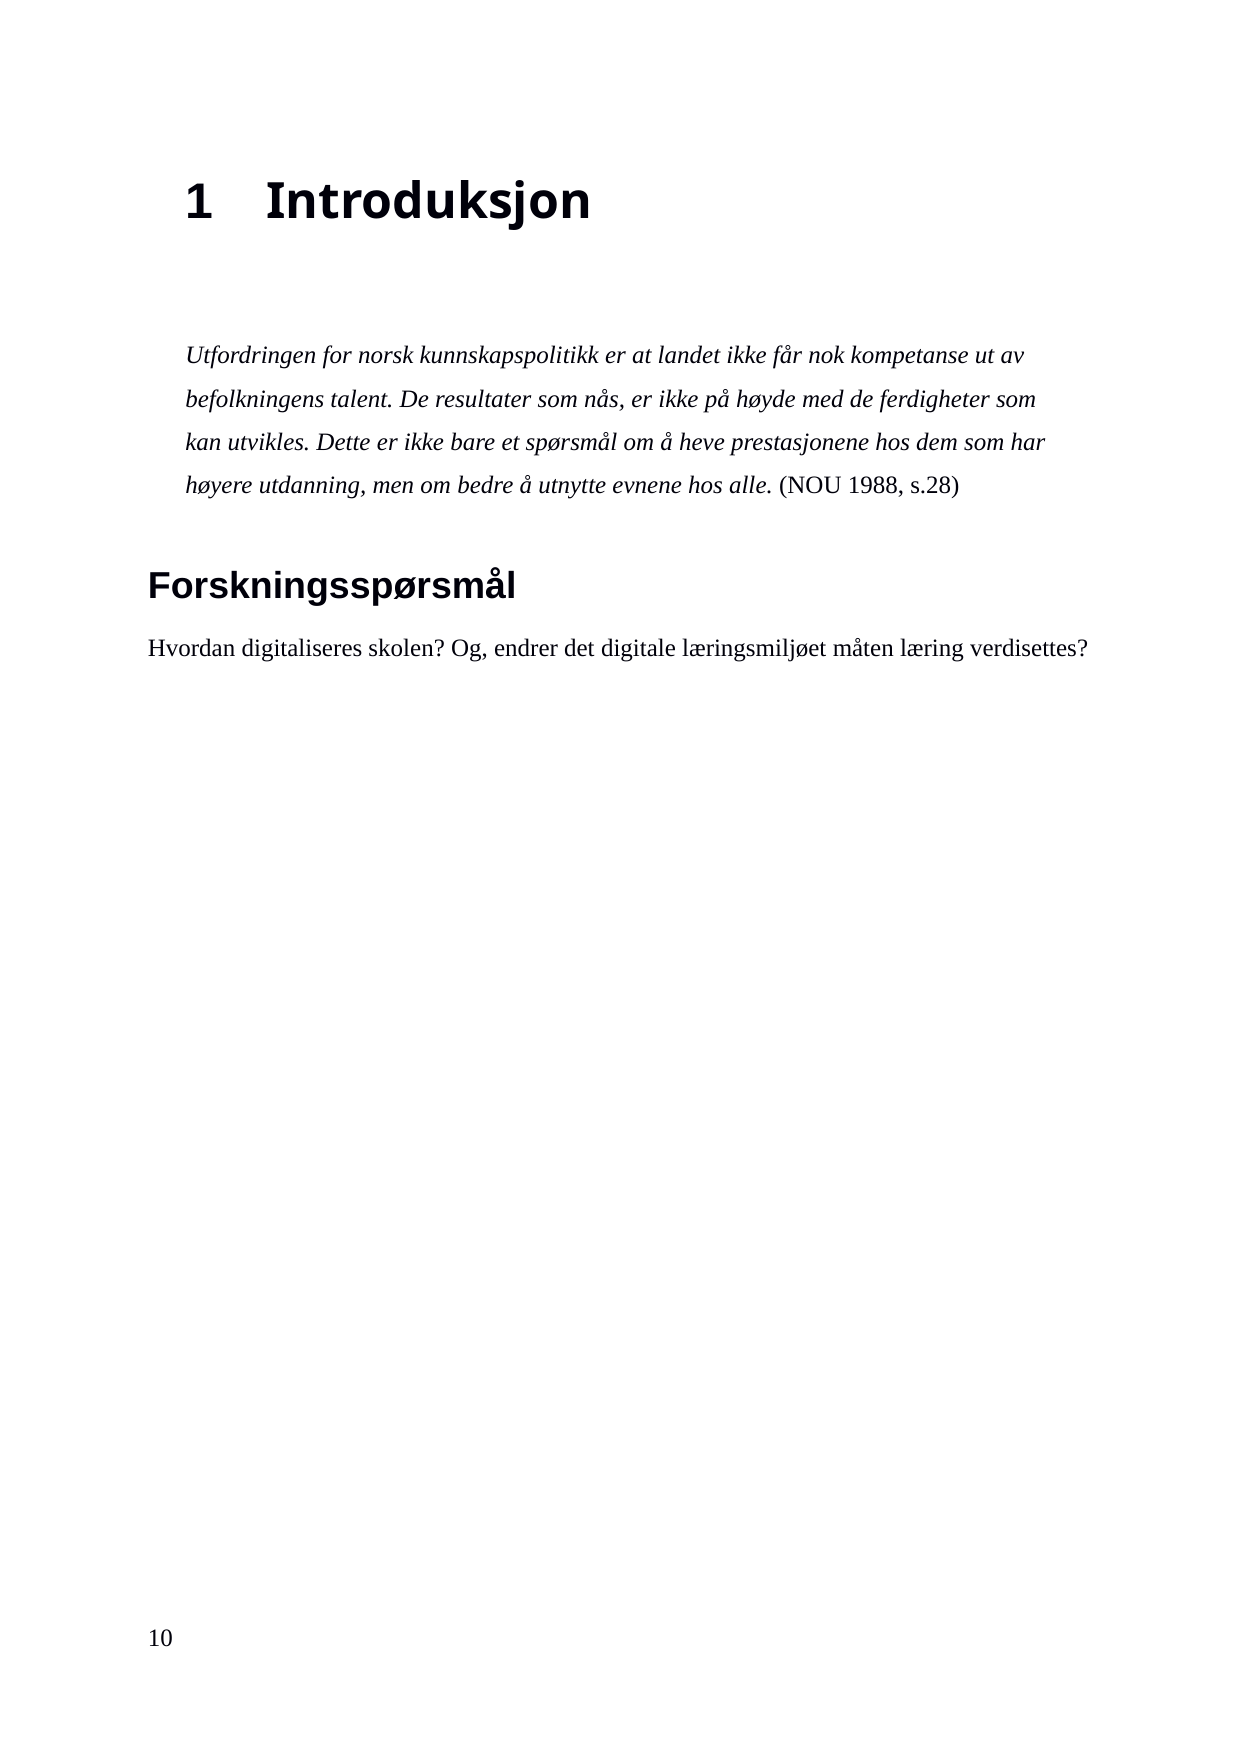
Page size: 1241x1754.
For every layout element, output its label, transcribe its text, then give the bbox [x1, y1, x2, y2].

subtitle Forskningsspørsmål [148, 563, 1092, 606]
text Utfordringen for norsk kunnskapspolitikk er at landet ikke får nok kompetanse ut av befolkningens talent. De resultater som nås, er ikke på høyde med de ferdigheter som kan utvikles. Dette er ikke bare et spørsmål om å heve prestasjonene hos dem som har høyere utdanning, men om bedre å utnytte evnene hos alle. (NOU 1988, s.28) [185, 341, 1046, 499]
text Hvordan digitaliseres skolen? Og, endrer det digitale læringsmiljøet måten læring verdisettes? [148, 633, 1092, 662]
subtitle Introduksjon [185, 165, 1092, 233]
